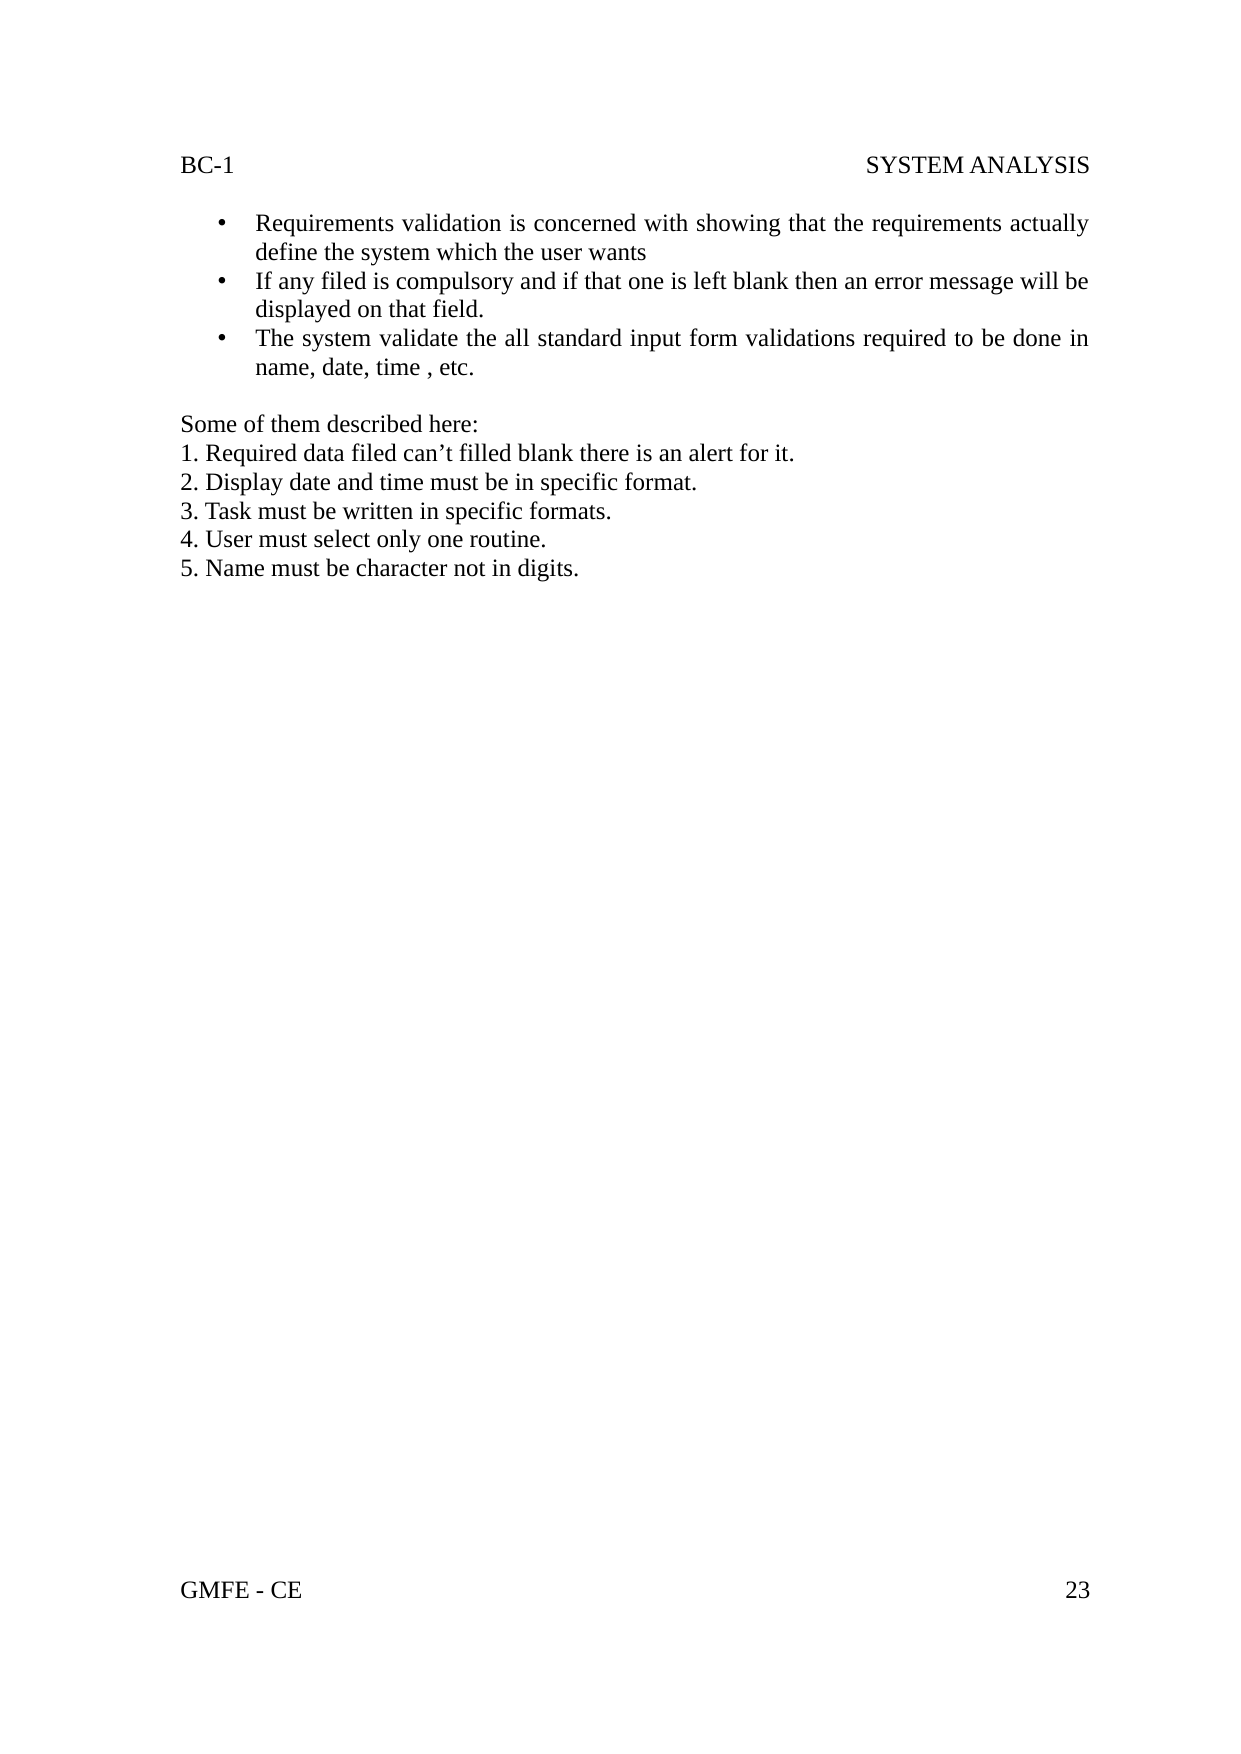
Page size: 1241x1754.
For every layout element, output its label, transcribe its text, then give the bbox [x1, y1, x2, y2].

text Some of them described here: [180, 409, 1090, 438]
text 2. Display date and time must be in specific format. [180, 467, 1090, 496]
text 4. User must select only one routine. [180, 524, 1090, 553]
list Requirements validation is concerned with showing that the requirements actually define the system which the user wants [218, 208, 1090, 266]
text 1. Required data filed can’t filled blank there is an alert for it. [180, 438, 1090, 467]
list The system validate the all standard input form validations required to be done in name, date, time , etc. [218, 323, 1090, 381]
text 5. Name must be character not in digits. [180, 553, 1090, 582]
text 3. Task must be written in specific formats. [180, 496, 1090, 524]
list If any filed is compulsory and if that one is left blank then an error message will be displayed on that field. [218, 266, 1090, 323]
